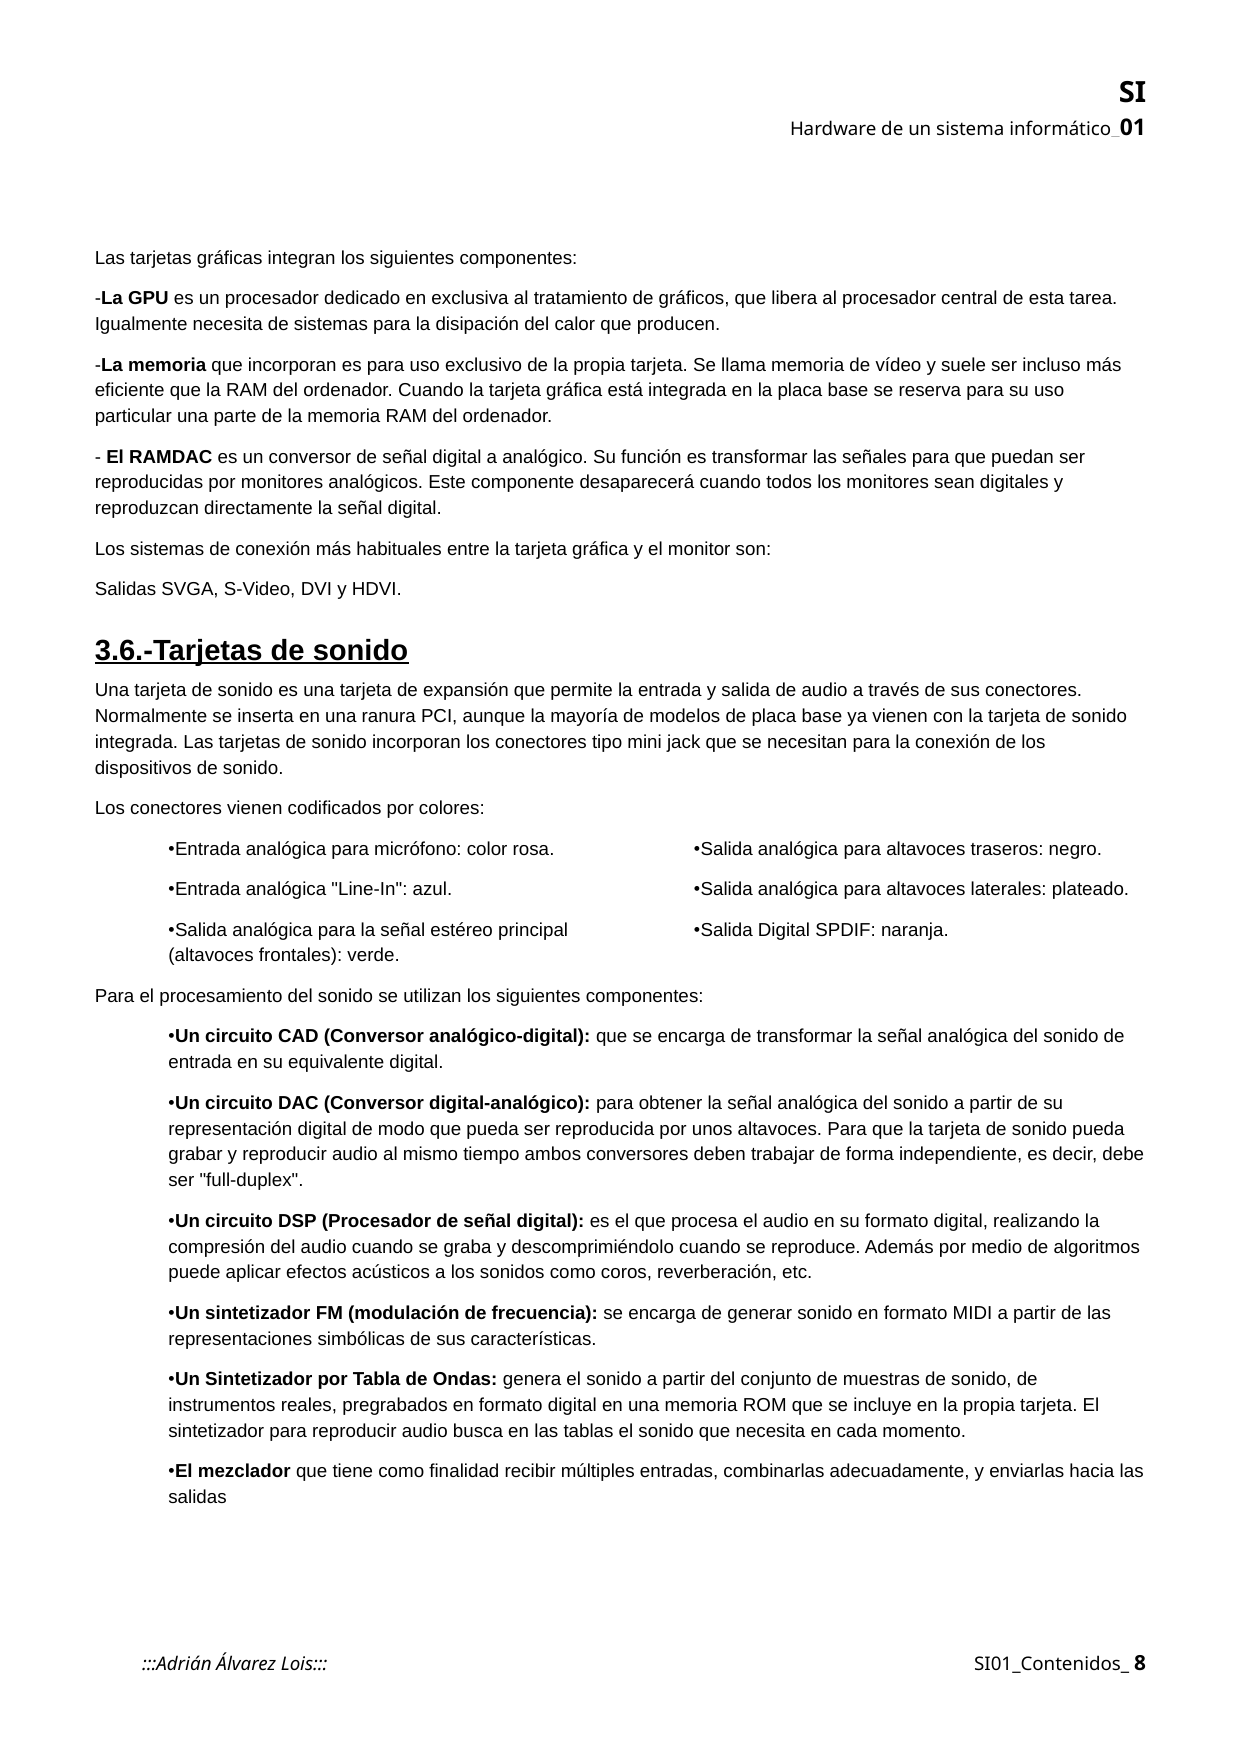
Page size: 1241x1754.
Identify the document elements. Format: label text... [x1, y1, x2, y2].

text Las tarjetas gráficas integran los siguientes componentes: [94, 247, 1146, 268]
text Para el procesamiento del sonido se utilizan los siguientes componentes: [94, 985, 1146, 1006]
text Los sistemas de conexión más habituales entre la tarjeta gráfica y el monitor son: [94, 537, 1146, 559]
text Salidas SVGA, S-Video, DVI y HDVI. [94, 578, 1146, 599]
list Salida analógica para la señal estéreo principal (altavoces frontales): verde. [94, 918, 620, 966]
subtitle 3.6.-Tarjetas de sonido [94, 633, 1146, 666]
list Entrada analógica "Line-In": azul. [94, 878, 620, 899]
list Un circuito DSP (Procesador de señal digital): es el que procesa el audio en su formato digital, realizando la compresión del audio cuando se graba y descomprimiéndolo cuando se reproduce. Además por medio de algoritmos puede aplicar efectos acústicos a los sonidos como coros, reverberación, etc. [94, 1209, 1146, 1283]
text -La GPU es un procesador dedicado en exclusiva al tratamiento de gráficos, que libera al procesador central de esta tarea. Igualmente necesita de sistemas para la disipación del calor que producen. [94, 287, 1146, 334]
list Salida analógica para altavoces traseros: negro. [620, 837, 1146, 859]
list Un Sintetizador por Tabla de Ondas: genera el sonido a partir del conjunto de muestras de sonido, de instrumentos reales, pregrabados en formato digital en una memoria ROM que se incluye en la propia tarjeta. El sintetizador para reproducir audio busca en las tablas el sonido que necesita en cada momento. [94, 1368, 1146, 1441]
list Entrada analógica para micrófono: color rosa. [94, 837, 620, 859]
list Un circuito DAC (Conversor digital-analógico): para obtener la señal analógica del sonido a partir de su representación digital de modo que pueda ser reproducida por unos altavoces. Para que la tarjeta de sonido pueda grabar y reproducir audio al mismo tiempo ambos conversores deben trabajar de forma independiente, es decir, debe ser "full-duplex". [94, 1091, 1146, 1191]
text Los conectores vienen codificados por colores: [94, 797, 1146, 818]
list Un sintetizador FM (modulación de frecuencia): se encarga de generar sonido en formato MIDI a partir de las representaciones simbólicas de sus características. [94, 1302, 1146, 1349]
list Un circuito CAD (Conversor analógico-digital): que se encarga de transformar la señal analógica del sonido de entrada en su equivalente digital. [94, 1025, 1146, 1073]
text Una tarjeta de sonido es una tarjeta de expansión que permite la entrada y salida de audio a través de sus conectores. Normalmente se inserta en una ranura PCI, aunque la mayoría de modelos de placa base ya vienen con la tarjeta de sonido integrada. Las tarjetas de sonido incorporan los conectores tipo mini jack que se necesitan para la conexión de los dispositivos de sonido. [94, 679, 1146, 778]
text - El RAMDAC es un conversor de señal digital a analógico. Su función es transformar las señales para que puedan ser reproducidas por monitores analógicos. Este componente desaparecerá cuando todos los monitores sean digitales y reproduzcan directamente la señal digital. [94, 445, 1146, 519]
list Salida analógica para altavoces laterales: plateado. [620, 878, 1146, 899]
text -La memoria que incorporan es para uso exclusivo de la propia tarjeta. Se llama memoria de vídeo y suele ser incluso más eficiente que la RAM del ordenador. Cuando la tarjeta gráfica está integrada en la placa base se reserva para su uso particular una parte de la memoria RAM del ordenador. [94, 353, 1146, 427]
list El mezclador que tiene como finalidad recibir múltiples entradas, combinarlas adecuadamente, y enviarlas hacia las salidas [94, 1460, 1146, 1508]
list Salida Digital SPDIF: naranja. [620, 918, 1146, 940]
